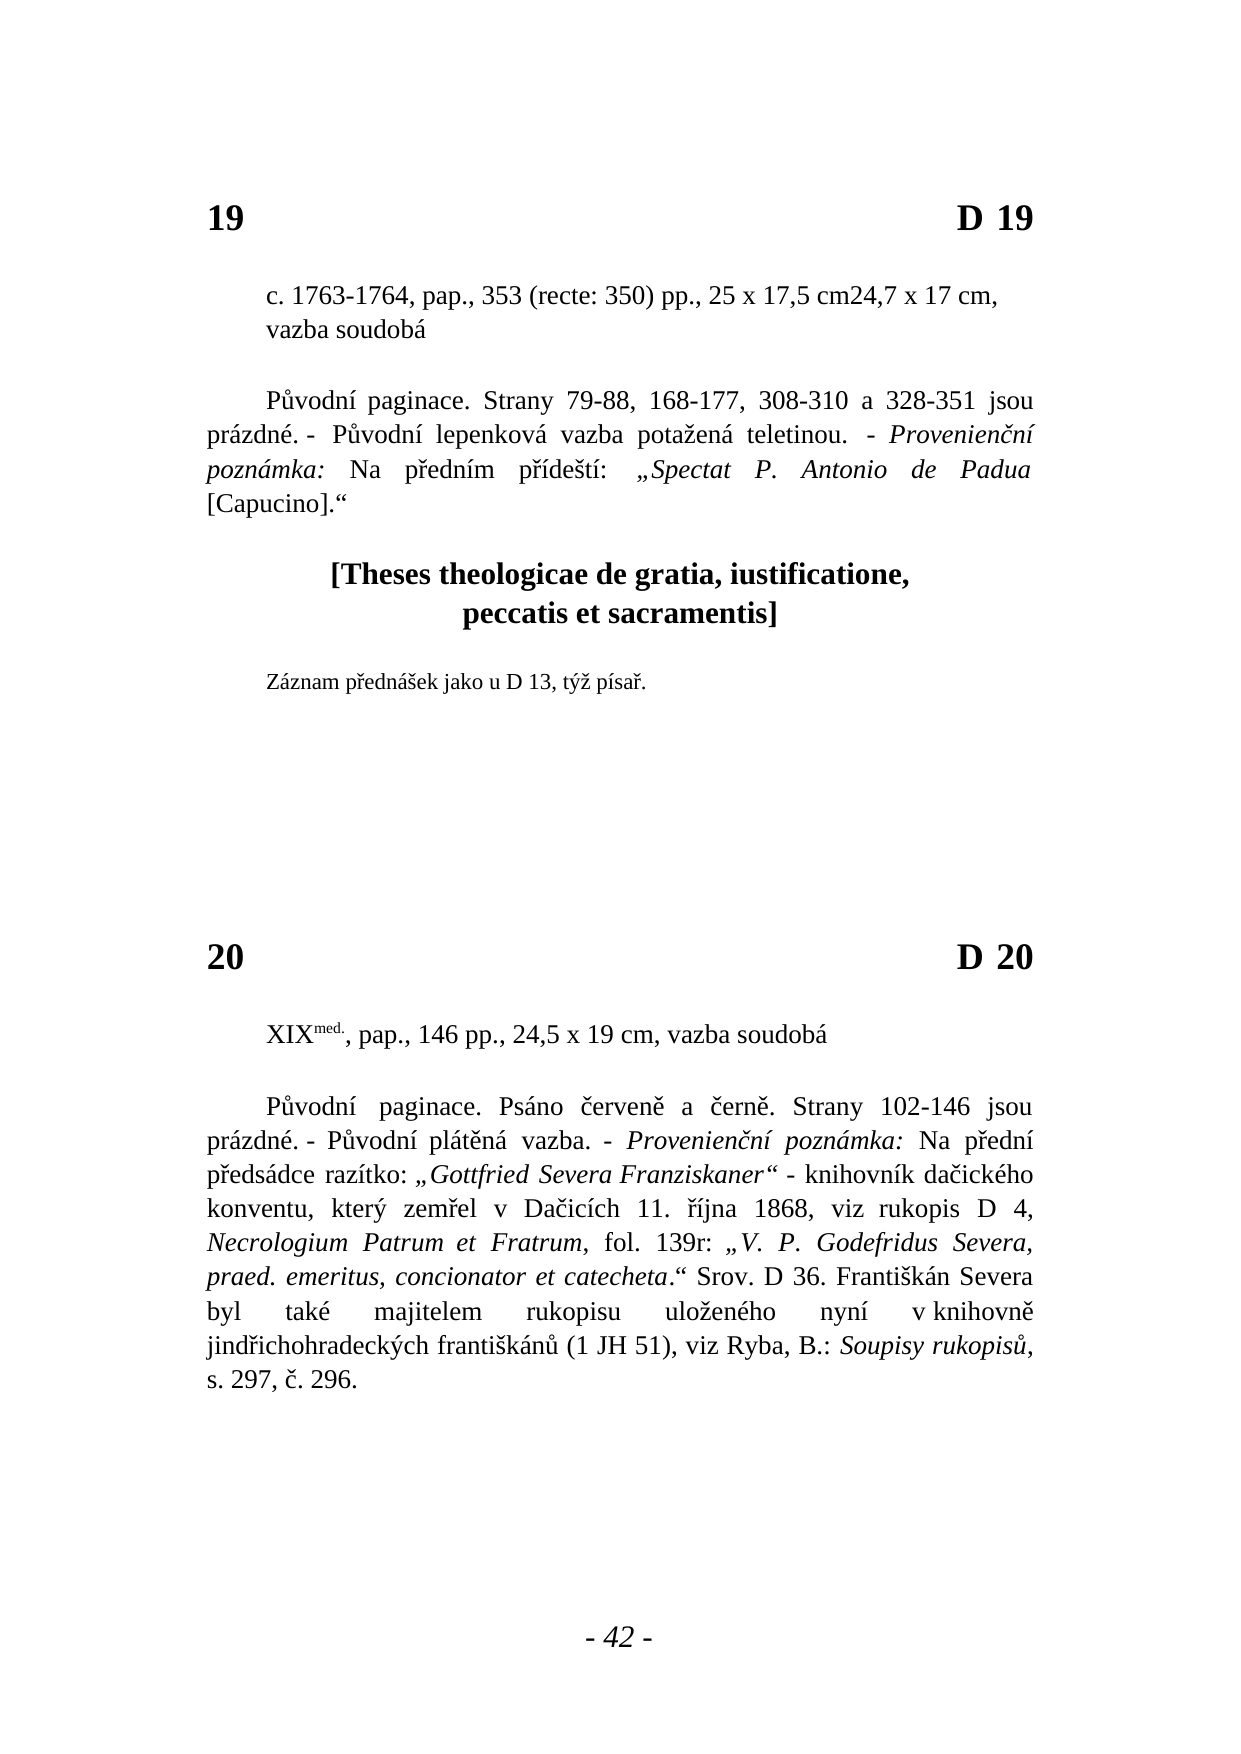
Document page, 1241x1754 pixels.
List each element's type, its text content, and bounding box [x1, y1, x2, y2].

text Záznam přednášek jako u D 13, týž písař. [207, 668, 1033, 695]
text Původní paginace. Strany 79-88, 168-177, 308-310 a 328-351 jsou prázdné. - Původní lepenková vazba potažená teletinou. - Provenienční poznámka: Na předním přídeští: „Spectat P. Antonio de Padua [Capucino].“ [207, 384, 1033, 518]
text XIXmed., pap., 146 pp., 24,5 x 19 cm, vazba soudobá [266, 1018, 1033, 1050]
text 19 D 19 [207, 195, 1033, 238]
text [Theses theologicae de gratia, iustificatione, peccatis et sacramentis] [207, 555, 1033, 631]
text c. 1763-1764, pap., 353 (recte: 350) pp., 25 x 17,5 cm24,7 x 17 cm, vazba soudobá [266, 279, 1033, 344]
text 20 D 20 [207, 934, 1033, 977]
text Původní paginace. Psáno červeně a černě. Strany 102-146 jsou prázdné. - Původní plátěná vazba. - Provenienční poznámka: Na přední předsádce razítko: „Gottfried Severa Franziskaner“ - knihovník dačického konventu, který zemřel v Dačicích 11. října 1868, viz rukopis D 4, Necrologium Patrum et Fratrum, fol. 139r: „V. P. Godefridus Severa, praed. emeritus, concionator et catecheta.“ Srov. D 36. Františkán Severa byl také majitelem rukopisu uloženého nyní v knihovně jindřichohradeckých františkánů (1 JH 51), viz Ryba, B.: Soupisy rukopisů, s. 297, č. 296. [207, 1089, 1033, 1394]
